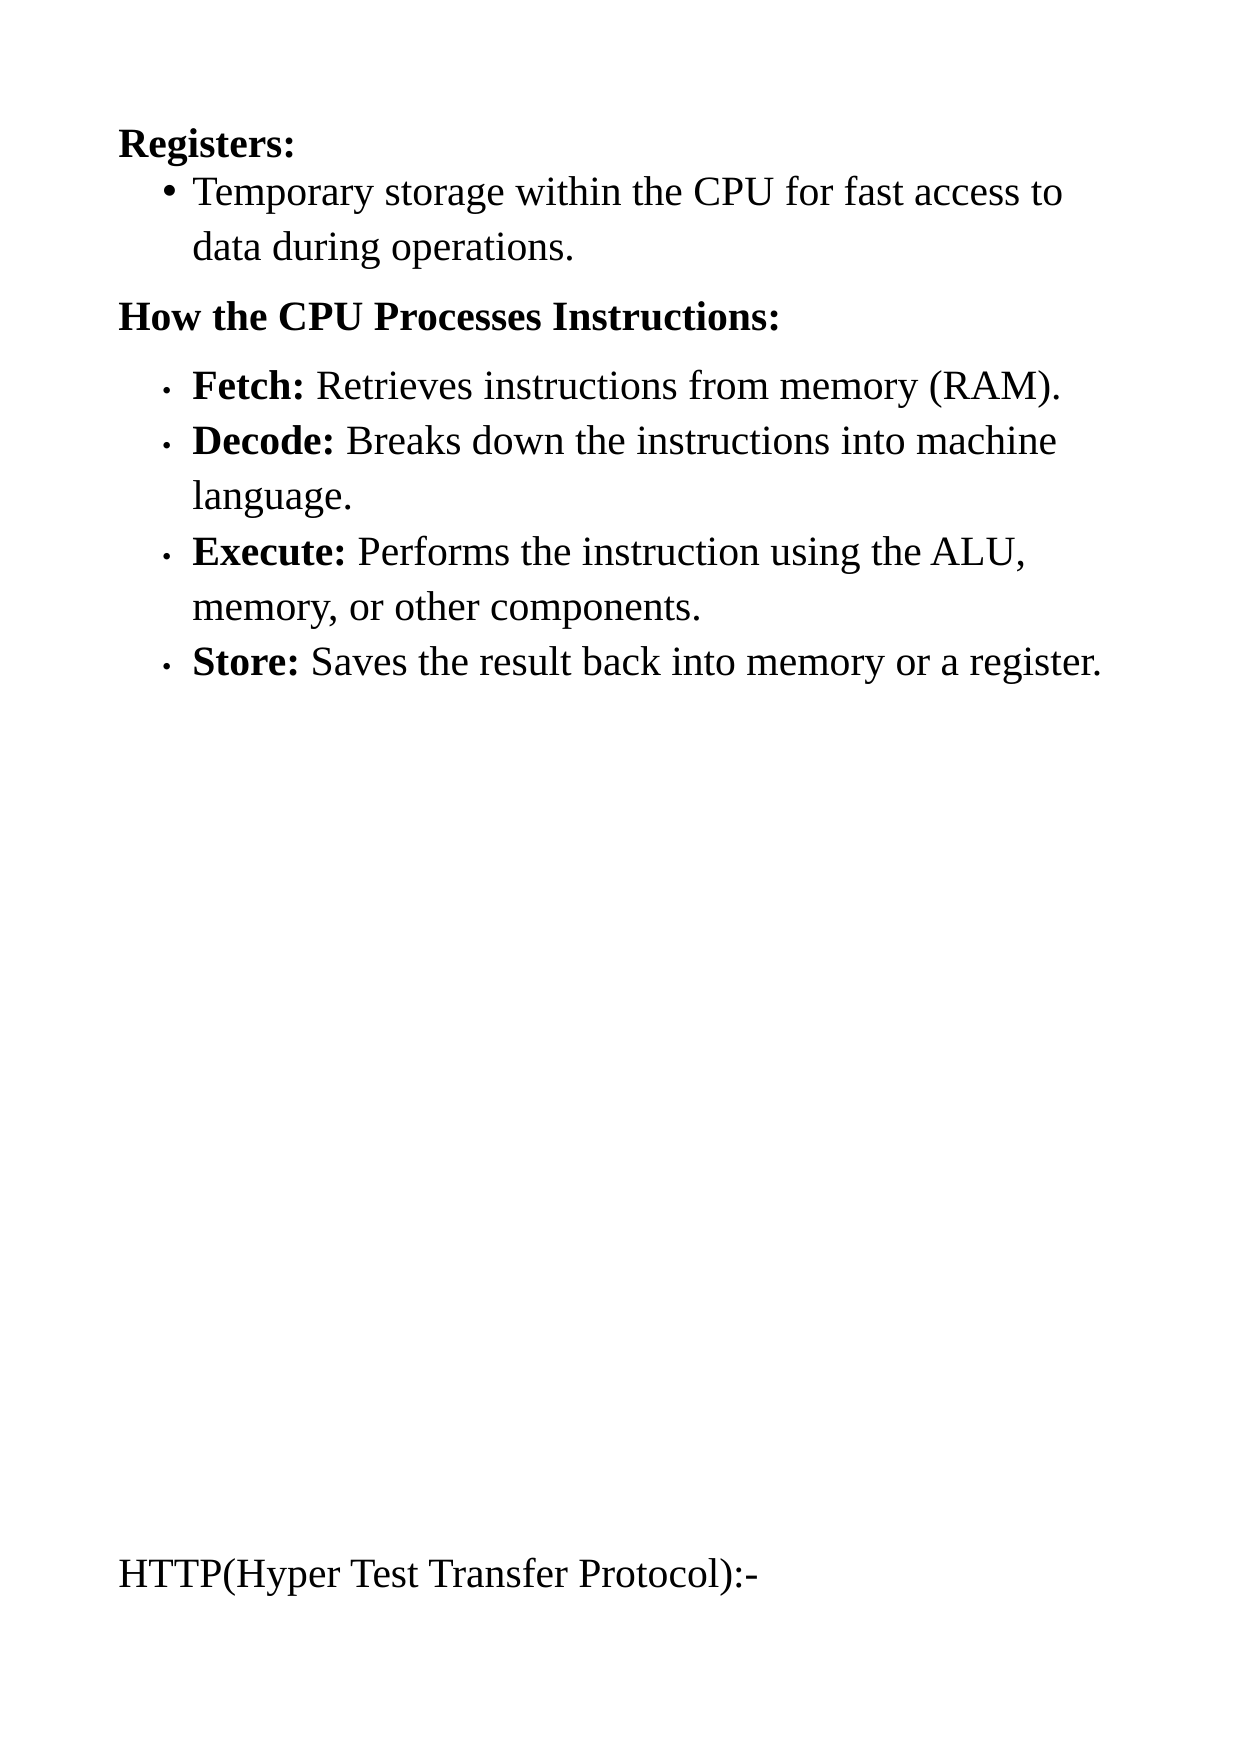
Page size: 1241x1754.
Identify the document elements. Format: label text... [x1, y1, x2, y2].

text How the CPU Processes Instructions: [118, 291, 1122, 339]
list Execute: Performs the instruction using the ALU, memory, or other components. [162, 526, 1122, 629]
list Decode: Breaks down the instructions into machine language. [162, 416, 1122, 519]
text Registers: [118, 118, 1122, 166]
list Temporary storage within the CPU for fast access to data during operations. [162, 166, 1122, 269]
list Store: Saves the result back into memory or a register. [162, 636, 1122, 684]
text HTTP(Hyper Test Transfer Protocol):- [118, 1549, 1122, 1597]
list Fetch: Retrieves instructions from memory (RAM). [162, 361, 1122, 408]
